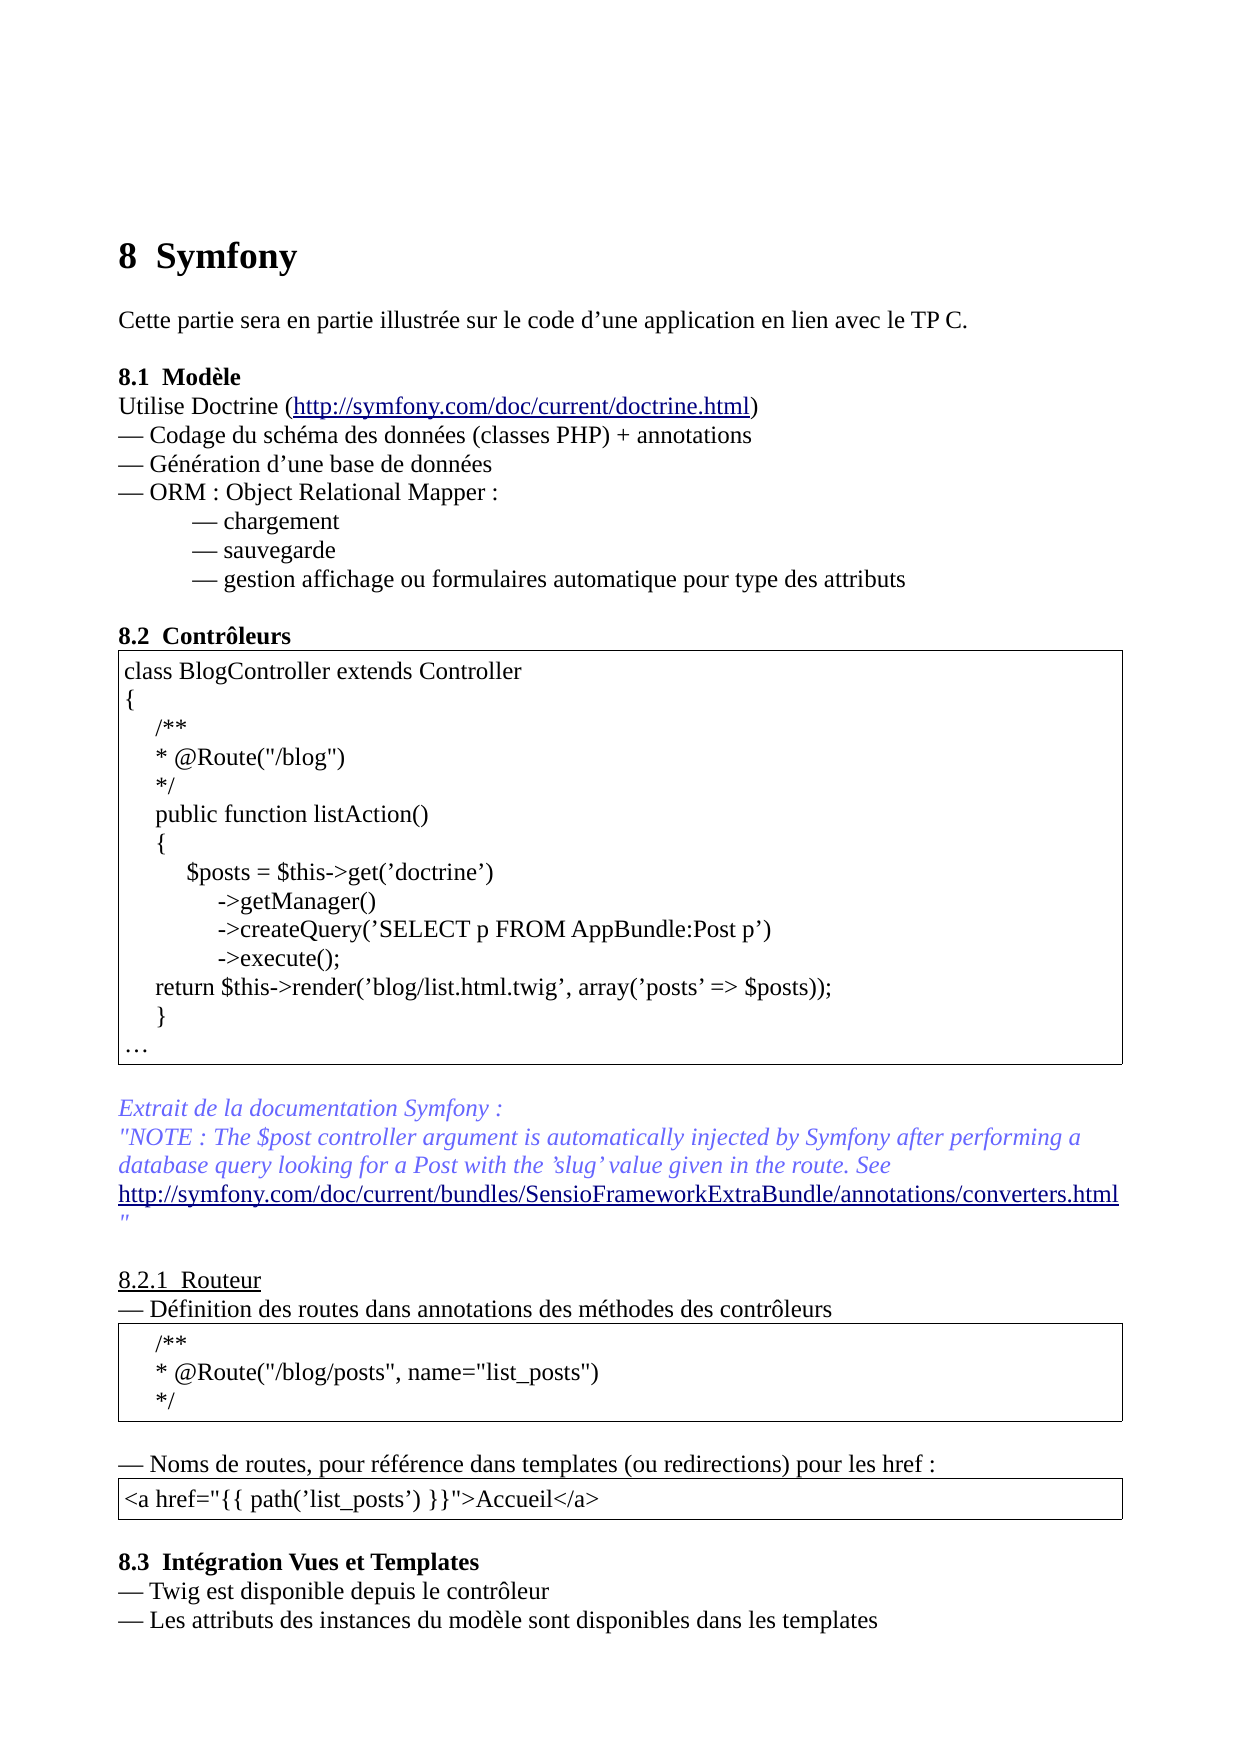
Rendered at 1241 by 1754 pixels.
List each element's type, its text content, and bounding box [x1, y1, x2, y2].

text Extrait de la documentation Symfony : [118, 1093, 1122, 1122]
text "NOTE : The $post controller argument is automatically injected by Symfony after performing a database query looking for a Post with the ’slug’ value given in the route. See http://symfony.com/doc/current/bundles/SensioFrameworkExtraBundle/annotations/converters.html " [118, 1122, 1122, 1237]
text 8.1 Modèle [118, 362, 1122, 391]
text — chargement [118, 506, 1122, 535]
text 8.3 Intégration Vues et Templates [118, 1547, 1122, 1576]
text — Codage du schéma des données (classes PHP) + annotations [118, 420, 1122, 449]
text — Les attributs des instances du modèle sont disponibles dans les templates [118, 1605, 1122, 1634]
text 8 Symfony [118, 233, 1122, 276]
text — Noms de routes, pour référence dans templates (ou redirections) pour les href : [118, 1449, 1122, 1478]
text — sauvegarde [118, 535, 1122, 564]
table_header <a href="{{ path(’list_posts’) }}">Accueil</a> [119, 1479, 1122, 1519]
text — ORM : Object Relational Mapper : [118, 477, 1122, 506]
text — Génération d’une base de données [118, 449, 1122, 477]
text — Définition des routes dans annotations des méthodes des contrôleurs [118, 1294, 1122, 1323]
text 8.2 Contrôleurs [118, 621, 1122, 650]
text Utilise Doctrine (http://symfony.com/doc/current/doctrine.html) [118, 391, 1122, 420]
table_header /** * @Route("/blog/posts", name="list_posts") */ [119, 1324, 1122, 1421]
table_header class BlogController extends Controller { /** * @Route("/blog") */ public function listAction() { $posts = $this->get(’doctrine’) ->getManager() ->createQuery(’SELECT p FROM AppBundle:Post p’) ->execute(); return $this->render(’blog/list.html.twig’, array(’posts’ => $posts)); } … [119, 651, 1122, 1064]
text Cette partie sera en partie illustrée sur le code d’une application en lien avec le TP C. [118, 305, 1122, 334]
text 8.2.1 Routeur [118, 1265, 1122, 1294]
text — gestion affichage ou formulaires automatique pour type des attributs [118, 564, 1122, 592]
text — Twig est disponible depuis le contrôleur [118, 1576, 1122, 1605]
